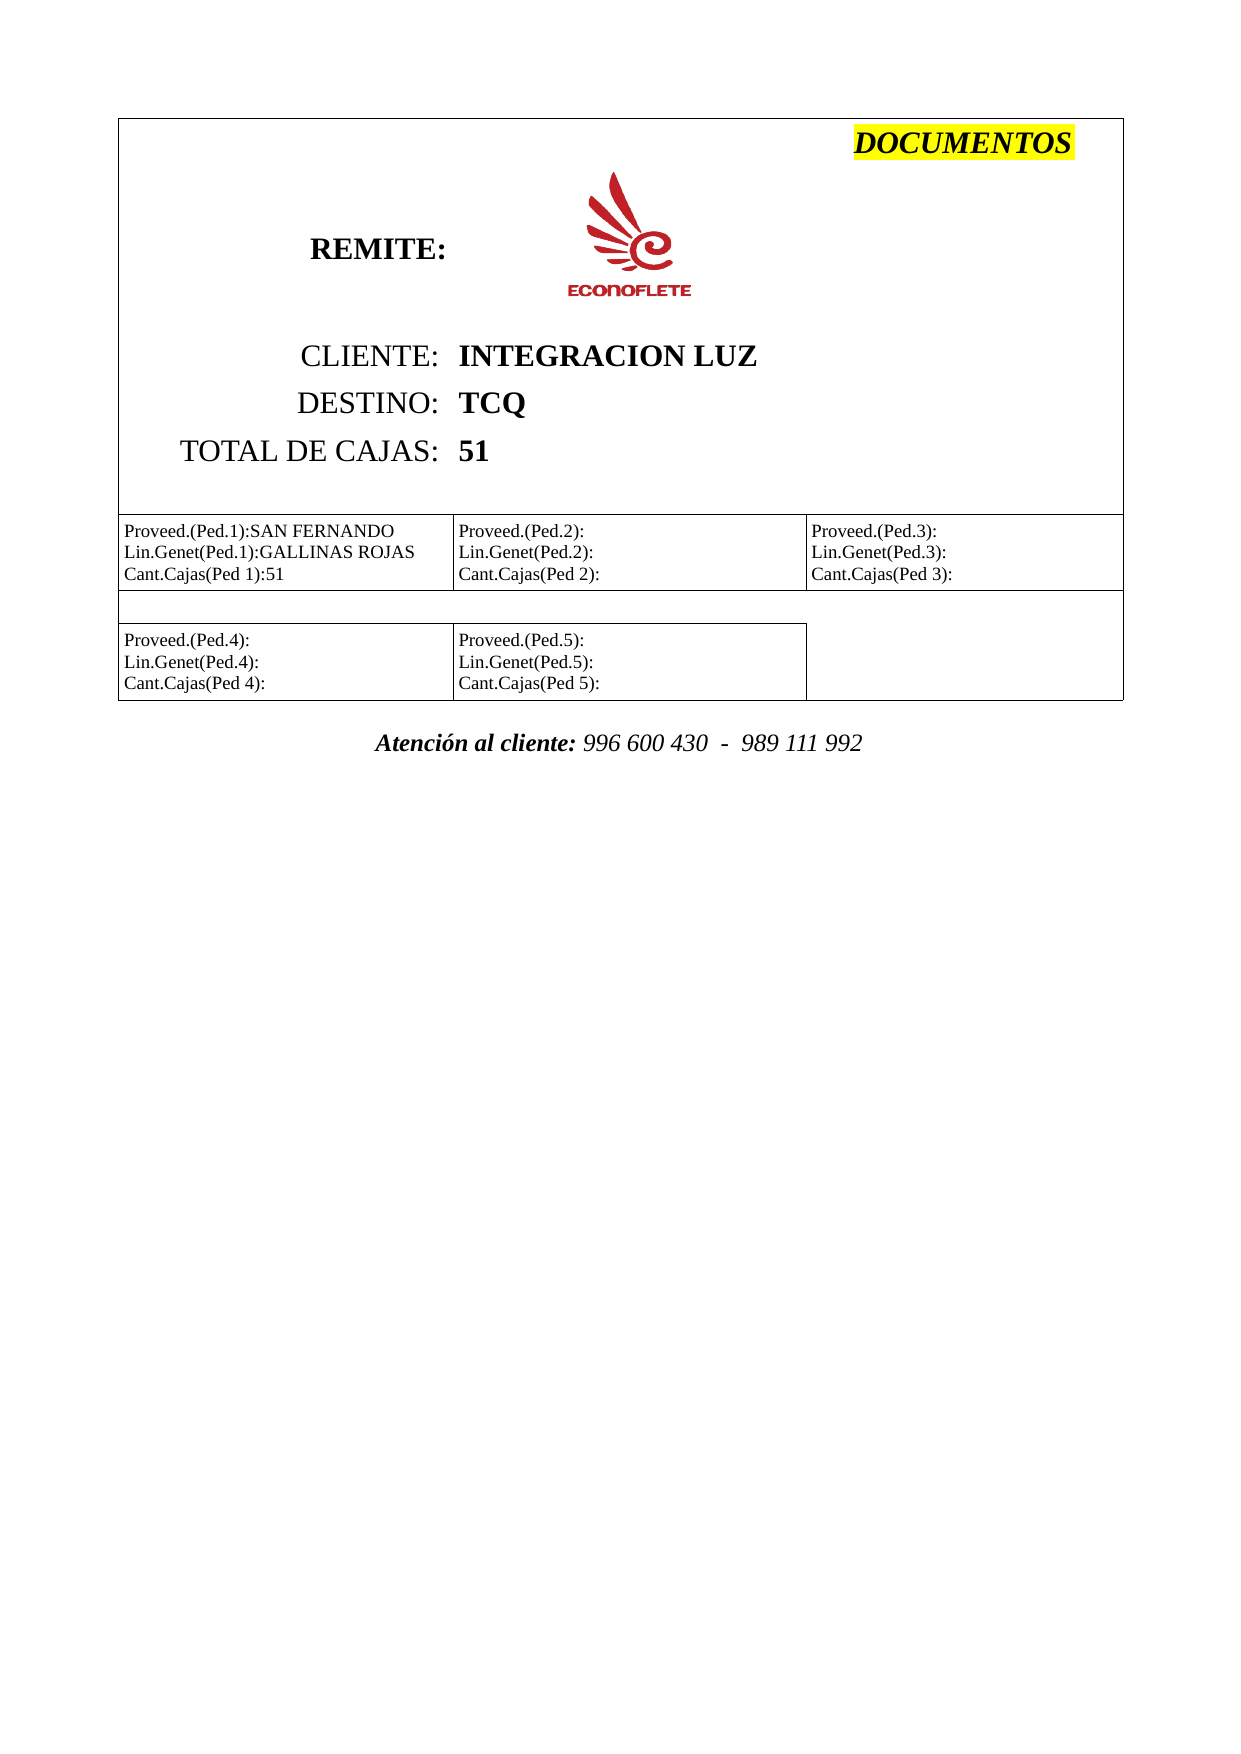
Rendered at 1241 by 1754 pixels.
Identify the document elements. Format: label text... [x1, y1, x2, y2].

table_cell Proveed.(Ped.3): Lin.Genet(Ped.3): Cant.Cajas(Ped 3): [807, 515, 1123, 590]
table_header [453, 119, 806, 166]
table_cell INTEGRACION LUZ [453, 332, 1123, 379]
table_cell TCQ [453, 379, 806, 426]
table_header DOCUMENTOS [806, 119, 1123, 166]
table_cell [806, 474, 1123, 514]
table_header [119, 119, 453, 166]
table_cell [119, 474, 453, 514]
table_cell [453, 591, 806, 623]
table_cell Proveed.(Ped.4): Lin.Genet(Ped.4): Cant.Cajas(Ped 4): [119, 624, 453, 699]
table_cell [806, 379, 1123, 426]
table_cell [806, 166, 1123, 332]
table_cell [806, 591, 1123, 623]
table_cell REMITE: [119, 166, 453, 332]
table_cell DESTINO: [119, 379, 453, 426]
table_cell CLIENTE: [119, 332, 453, 379]
table_cell [453, 166, 806, 332]
table_cell Proveed.(Ped.5): Lin.Genet(Ped.5): Cant.Cajas(Ped 5): [454, 624, 806, 699]
table_cell [119, 591, 453, 623]
picture [552, 171, 707, 297]
text Atención al cliente: 996 600 430 - 989 111 992 [118, 728, 1122, 757]
table_cell Proveed.(Ped.2): Lin.Genet(Ped.2): Cant.Cajas(Ped 2): [454, 515, 806, 590]
table_cell 51 [453, 426, 1123, 474]
table_cell [453, 474, 806, 514]
table_cell [807, 623, 1123, 699]
table_cell Proveed.(Ped.1):SAN FERNANDO Lin.Genet(Ped.1):GALLINAS ROJAS Cant.Cajas(Ped 1):51 [119, 515, 453, 590]
table_cell TOTAL DE CAJAS: [119, 426, 453, 474]
